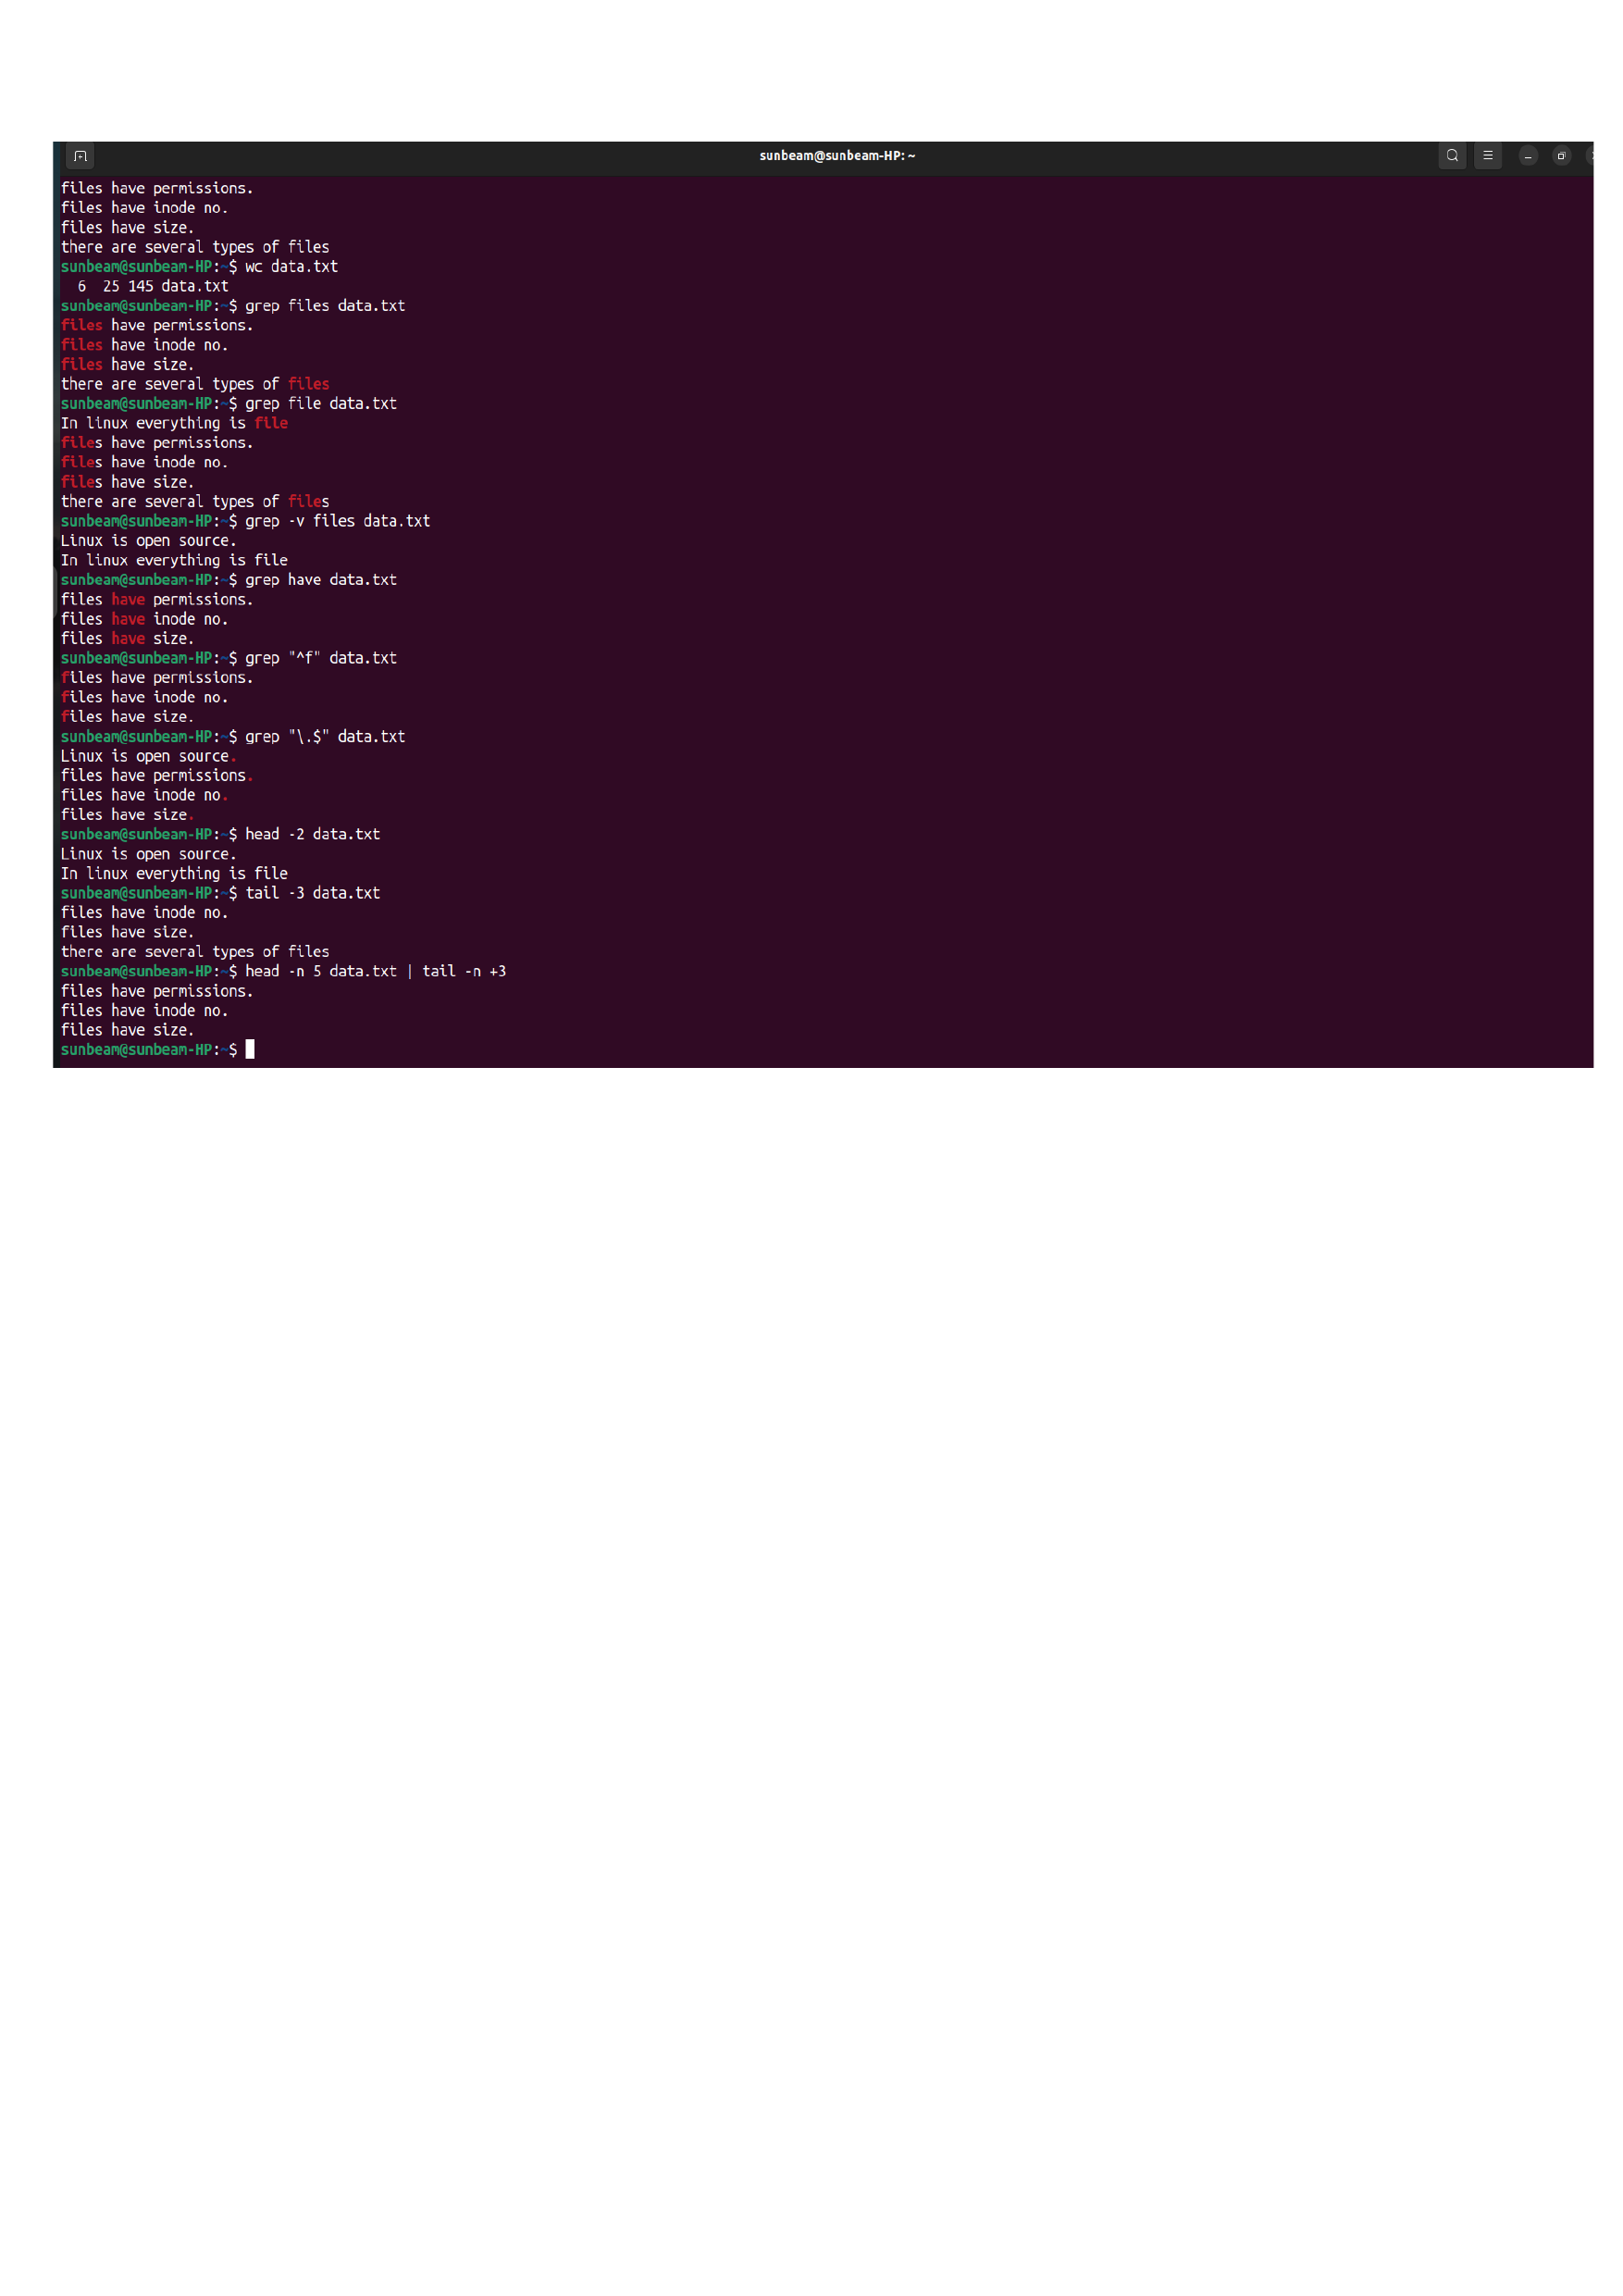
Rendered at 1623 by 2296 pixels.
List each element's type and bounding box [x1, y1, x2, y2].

picture [53, 142, 1594, 1068]
